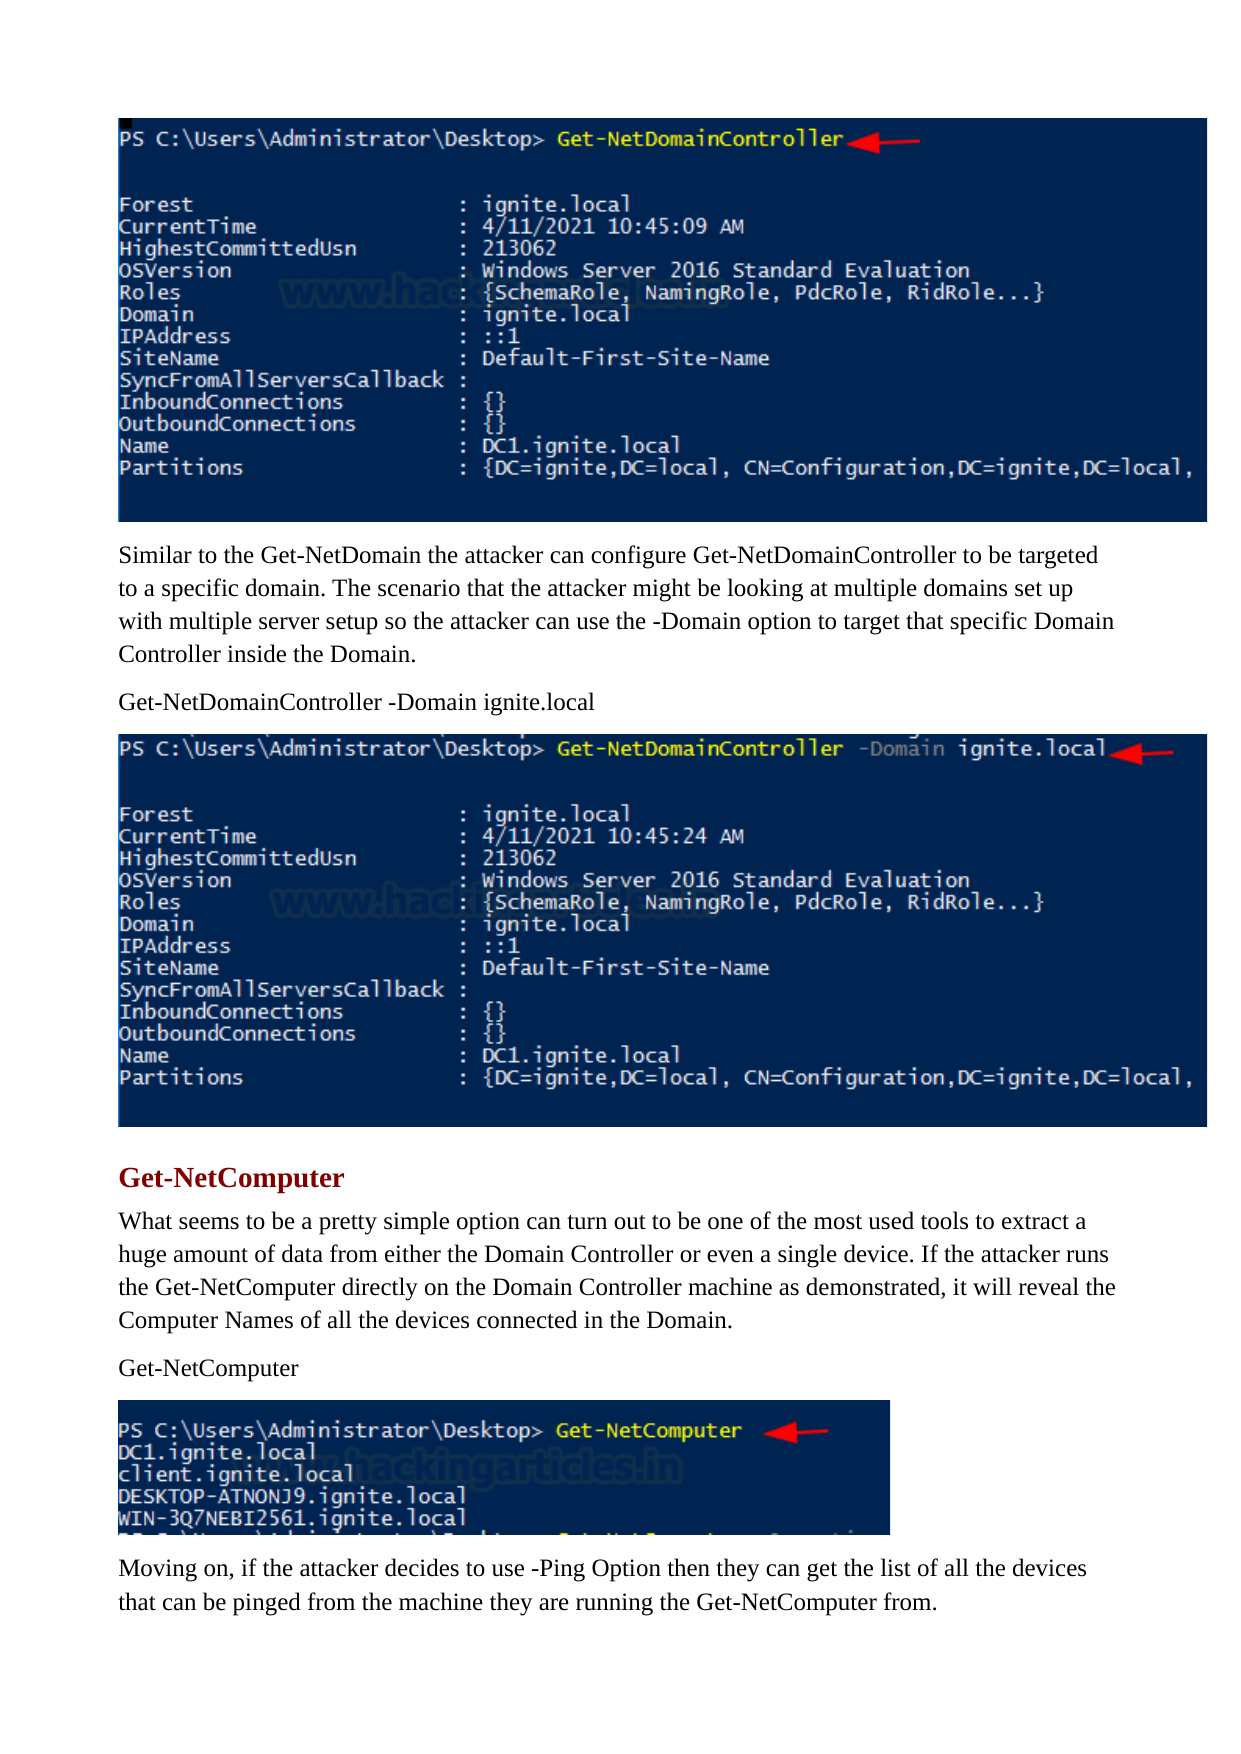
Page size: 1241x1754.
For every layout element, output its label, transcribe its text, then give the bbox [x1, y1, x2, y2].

text What seems to be a pretty simple option can turn out to be one of the most used tools to extract a huge amount of data from either the Domain Controller or even a single device. If the attacker runs the Get-NetComputer directly on the Domain Controller machine as demonstrated, it will reveal the Computer Names of all the devices connected in the Domain. [118, 1206, 1122, 1334]
text Get-NetComputer [118, 1353, 1122, 1381]
text Similar to the Get-NetDomain the attacker can configure Get-NetDomainController to be targeted to a specific domain. The scenario that the attacker might be looking at multiple domains set up with multiple server setup so the attacker can use the -Domain option to target that specific Domain Controller inside the Domain. [118, 540, 1122, 668]
picture [118, 1400, 890, 1535]
picture [118, 118, 1208, 522]
picture [118, 734, 1208, 1127]
text Get-NetDomainController -Domain ignite.local [118, 687, 1122, 716]
text Moving on, if the attacker decides to use -Ping Option then they can get the list of all the devices that can be pinged from the machine they are running the Get-NetComputer from. [118, 1553, 1122, 1615]
subtitle Get-NetComputer [118, 1160, 1122, 1193]
